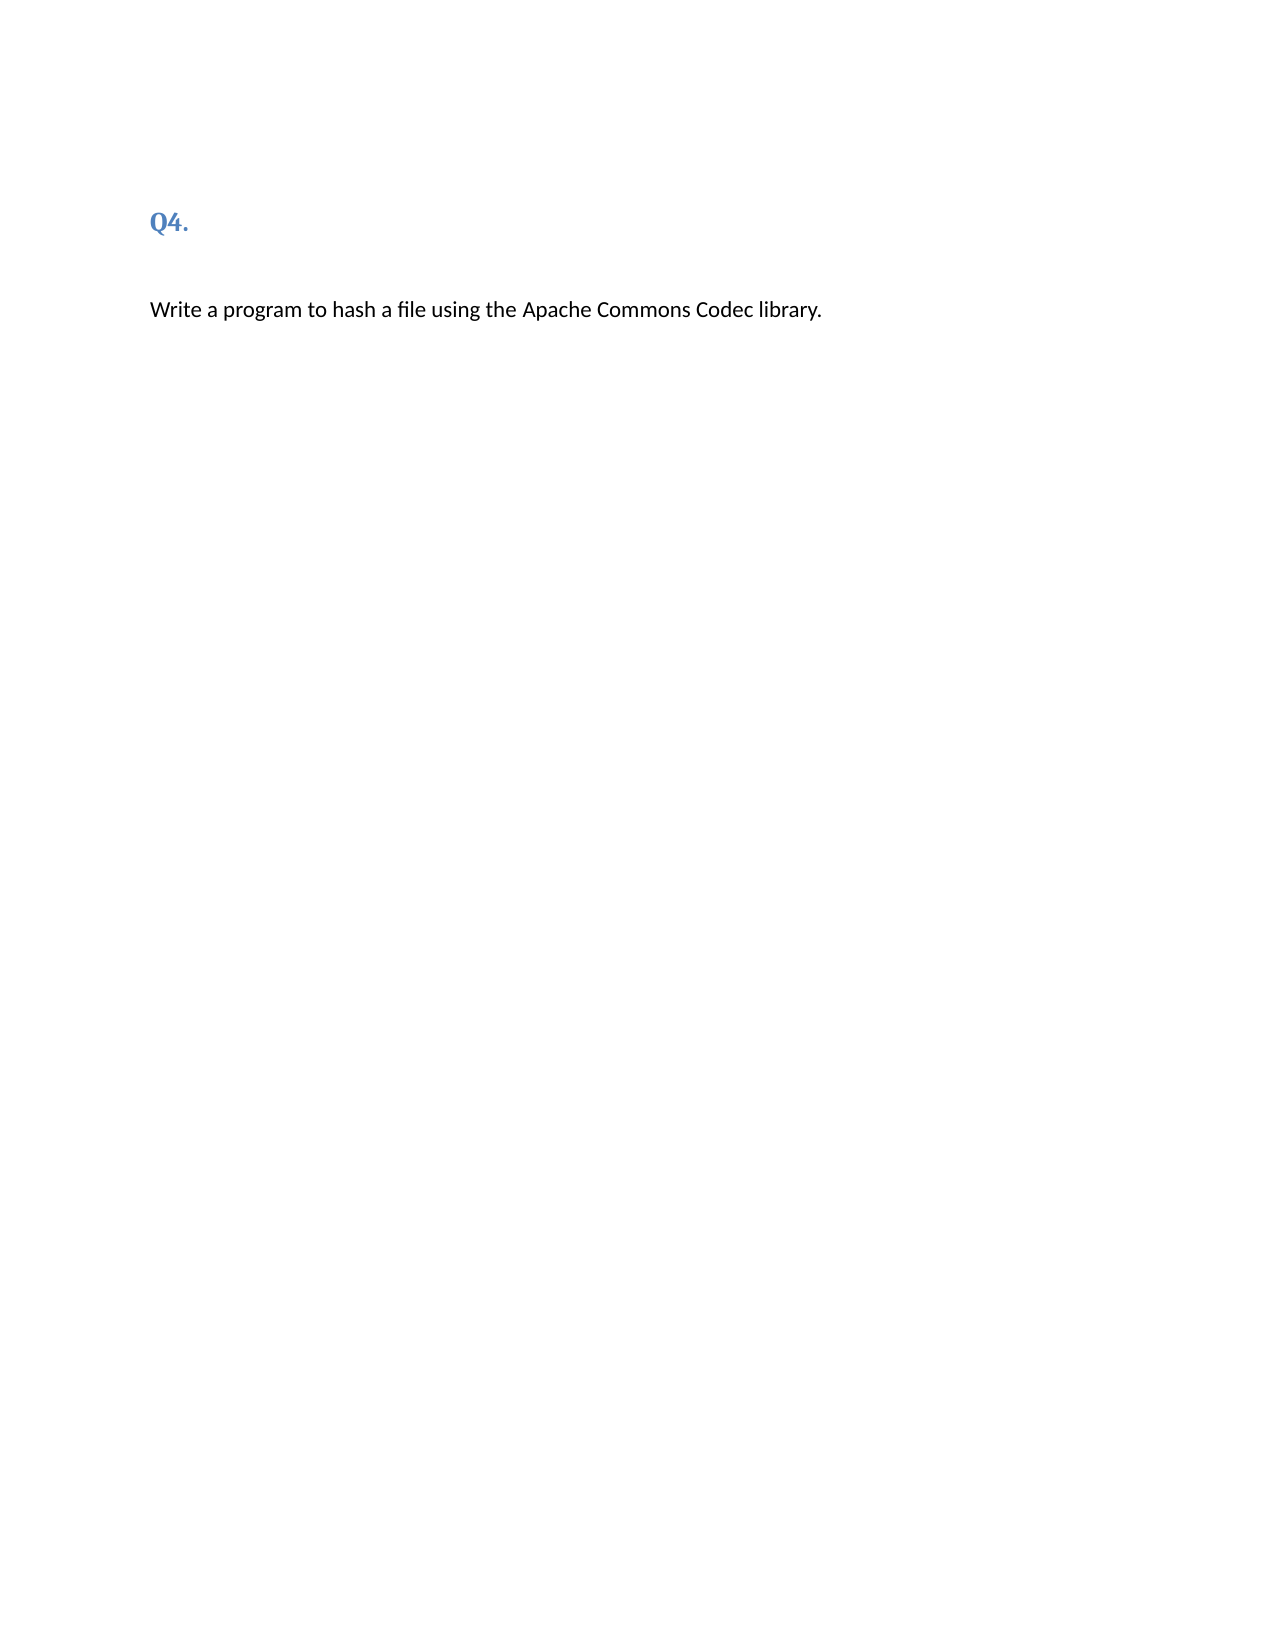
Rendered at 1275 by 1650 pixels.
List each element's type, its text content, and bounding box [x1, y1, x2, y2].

text Write a program to hash a file using the Apache Commons Codec library. [150, 295, 1125, 323]
subtitle Q4. [150, 207, 1125, 238]
